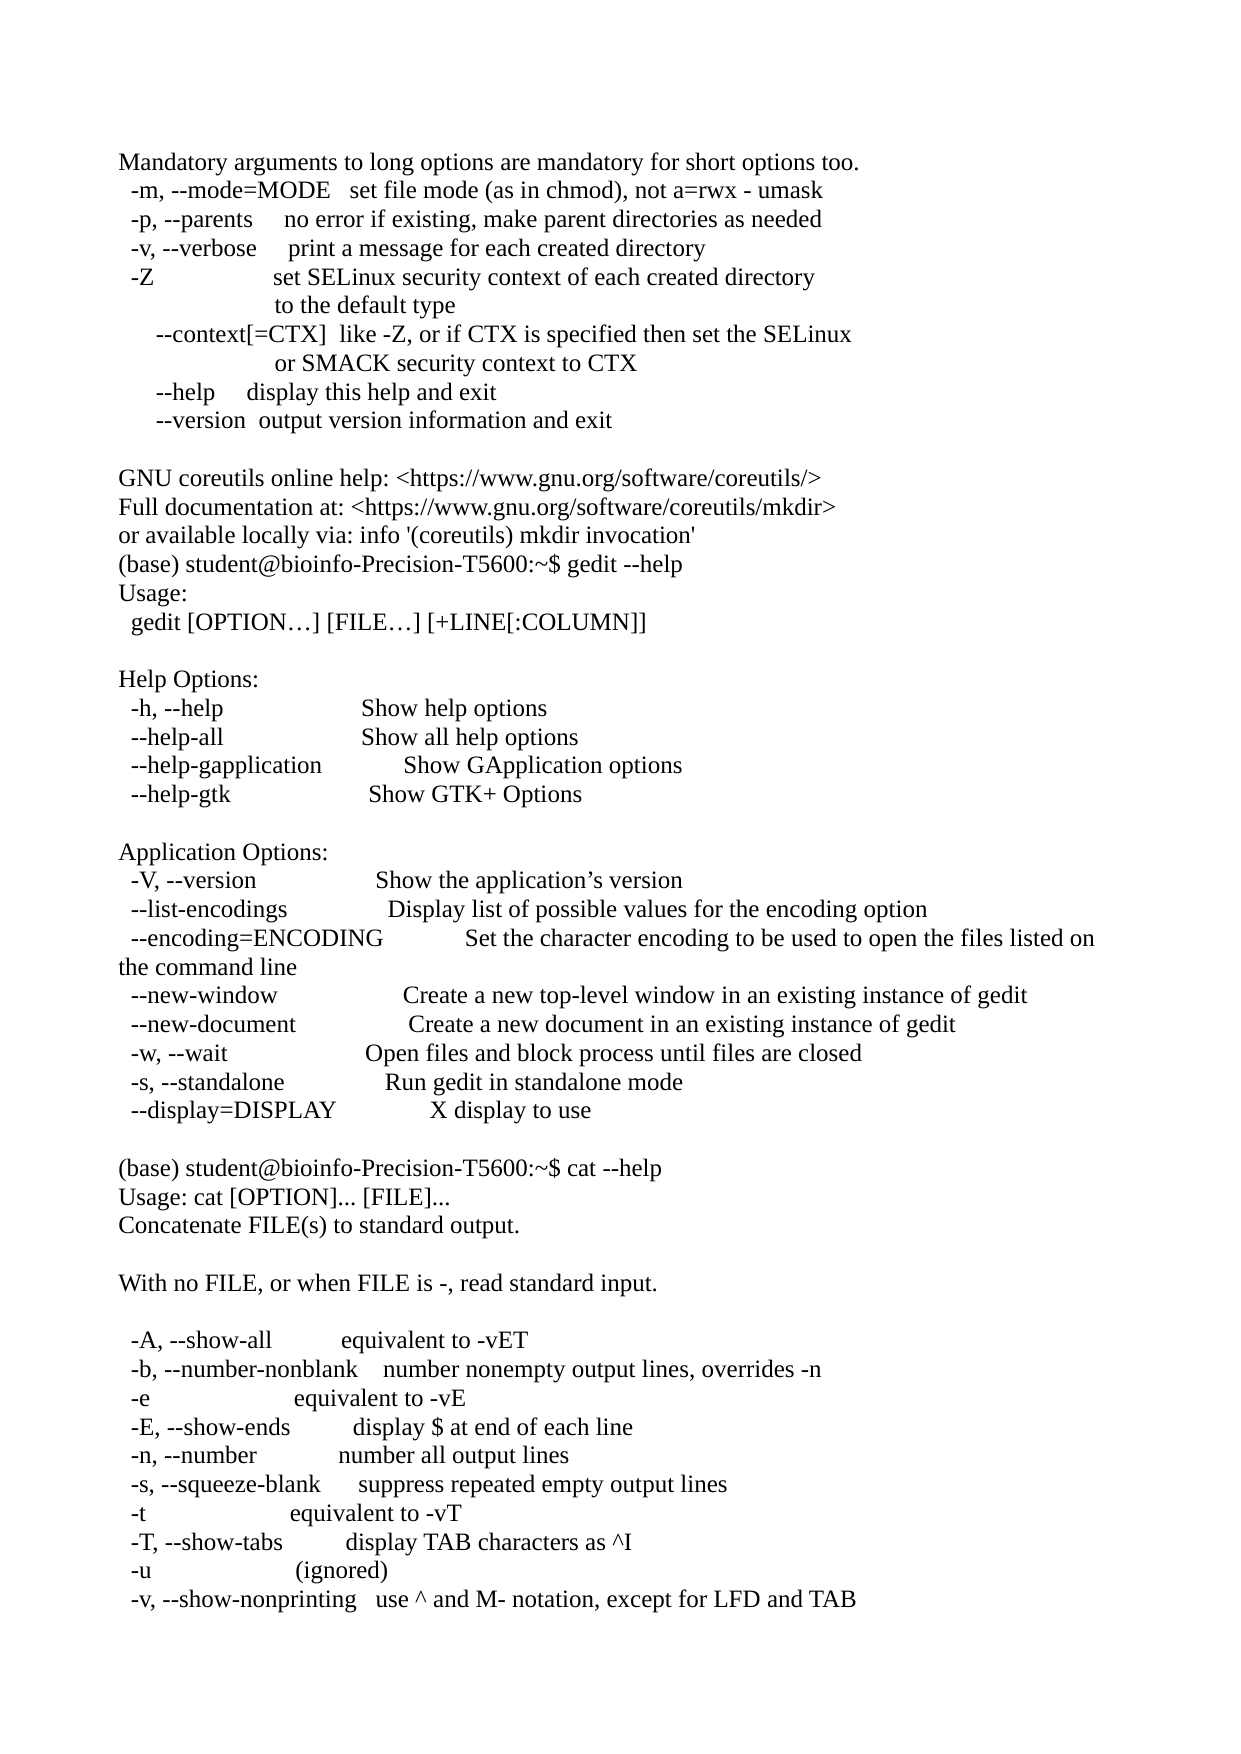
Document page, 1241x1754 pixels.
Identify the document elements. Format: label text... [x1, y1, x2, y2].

text --encoding=ENCODING Set the character encoding to be used to open the files listed on the command line [118, 923, 1122, 981]
text Application Options: [118, 837, 1122, 866]
text -u (ignored) [118, 1556, 1122, 1584]
text -s, --standalone Run gedit in standalone mode [118, 1067, 1122, 1096]
text -e equivalent to -vE [118, 1383, 1122, 1412]
text or available locally via: info '(coreutils) mkdir invocation' [118, 521, 1122, 549]
text --new-document Create a new document in an existing instance of gedit [118, 1009, 1122, 1038]
text Usage: cat [OPTION]... [FILE]... [118, 1182, 1122, 1211]
text (base) student@bioinfo-Precision-T5600:~$ gedit --help [118, 549, 1122, 578]
text -n, --number number all output lines [118, 1441, 1122, 1469]
text --help-gtk Show GTK+ Options [118, 779, 1122, 808]
text -p, --parents no error if existing, make parent directories as needed [118, 204, 1122, 233]
text (base) student@bioinfo-Precision-T5600:~$ cat --help [118, 1153, 1122, 1182]
text -E, --show-ends display $ at end of each line [118, 1412, 1122, 1441]
text or SMACK security context to CTX [118, 348, 1122, 377]
text GNU coreutils online help: <https://www.gnu.org/software/coreutils/> [118, 463, 1122, 492]
text Help Options: [118, 664, 1122, 693]
text -s, --squeeze-blank suppress repeated empty output lines [118, 1469, 1122, 1498]
text -V, --version Show the application’s version [118, 866, 1122, 894]
text -t equivalent to -vT [118, 1498, 1122, 1527]
text --display=DISPLAY X display to use [118, 1096, 1122, 1124]
text --help display this help and exit [118, 377, 1122, 406]
text --list-encodings Display list of possible values for the encoding option [118, 894, 1122, 923]
text Concatenate FILE(s) to standard output. [118, 1211, 1122, 1239]
text --help-all Show all help options [118, 722, 1122, 751]
text -Z set SELinux security context of each created directory [118, 262, 1122, 291]
text -w, --wait Open files and block process until files are closed [118, 1038, 1122, 1067]
text -m, --mode=MODE set file mode (as in chmod), not a=rwx - umask [118, 176, 1122, 204]
text Full documentation at: <https://www.gnu.org/software/coreutils/mkdir> [118, 492, 1122, 521]
text -A, --show-all equivalent to -vET [118, 1326, 1122, 1354]
text -b, --number-nonblank number nonempty output lines, overrides -n [118, 1354, 1122, 1383]
text --context[=CTX] like -Z, or if CTX is specified then set the SELinux [118, 319, 1122, 348]
text -v, --show-nonprinting use ^ and M- notation, except for LFD and TAB [118, 1584, 1122, 1613]
text --version output version information and exit [118, 406, 1122, 434]
text -v, --verbose print a message for each created directory [118, 233, 1122, 262]
text gedit [OPTION…] [FILE…] [+LINE[:COLUMN]] [118, 607, 1122, 636]
text --help-gapplication Show GApplication options [118, 751, 1122, 779]
text to the default type [118, 291, 1122, 319]
text -T, --show-tabs display TAB characters as ^I [118, 1527, 1122, 1556]
text Mandatory arguments to long options are mandatory for short options too. [118, 147, 1122, 176]
text With no FILE, or when FILE is -, read standard input. [118, 1268, 1122, 1297]
text Usage: [118, 578, 1122, 607]
text -h, --help Show help options [118, 693, 1122, 722]
text --new-window Create a new top-level window in an existing instance of gedit [118, 981, 1122, 1009]
